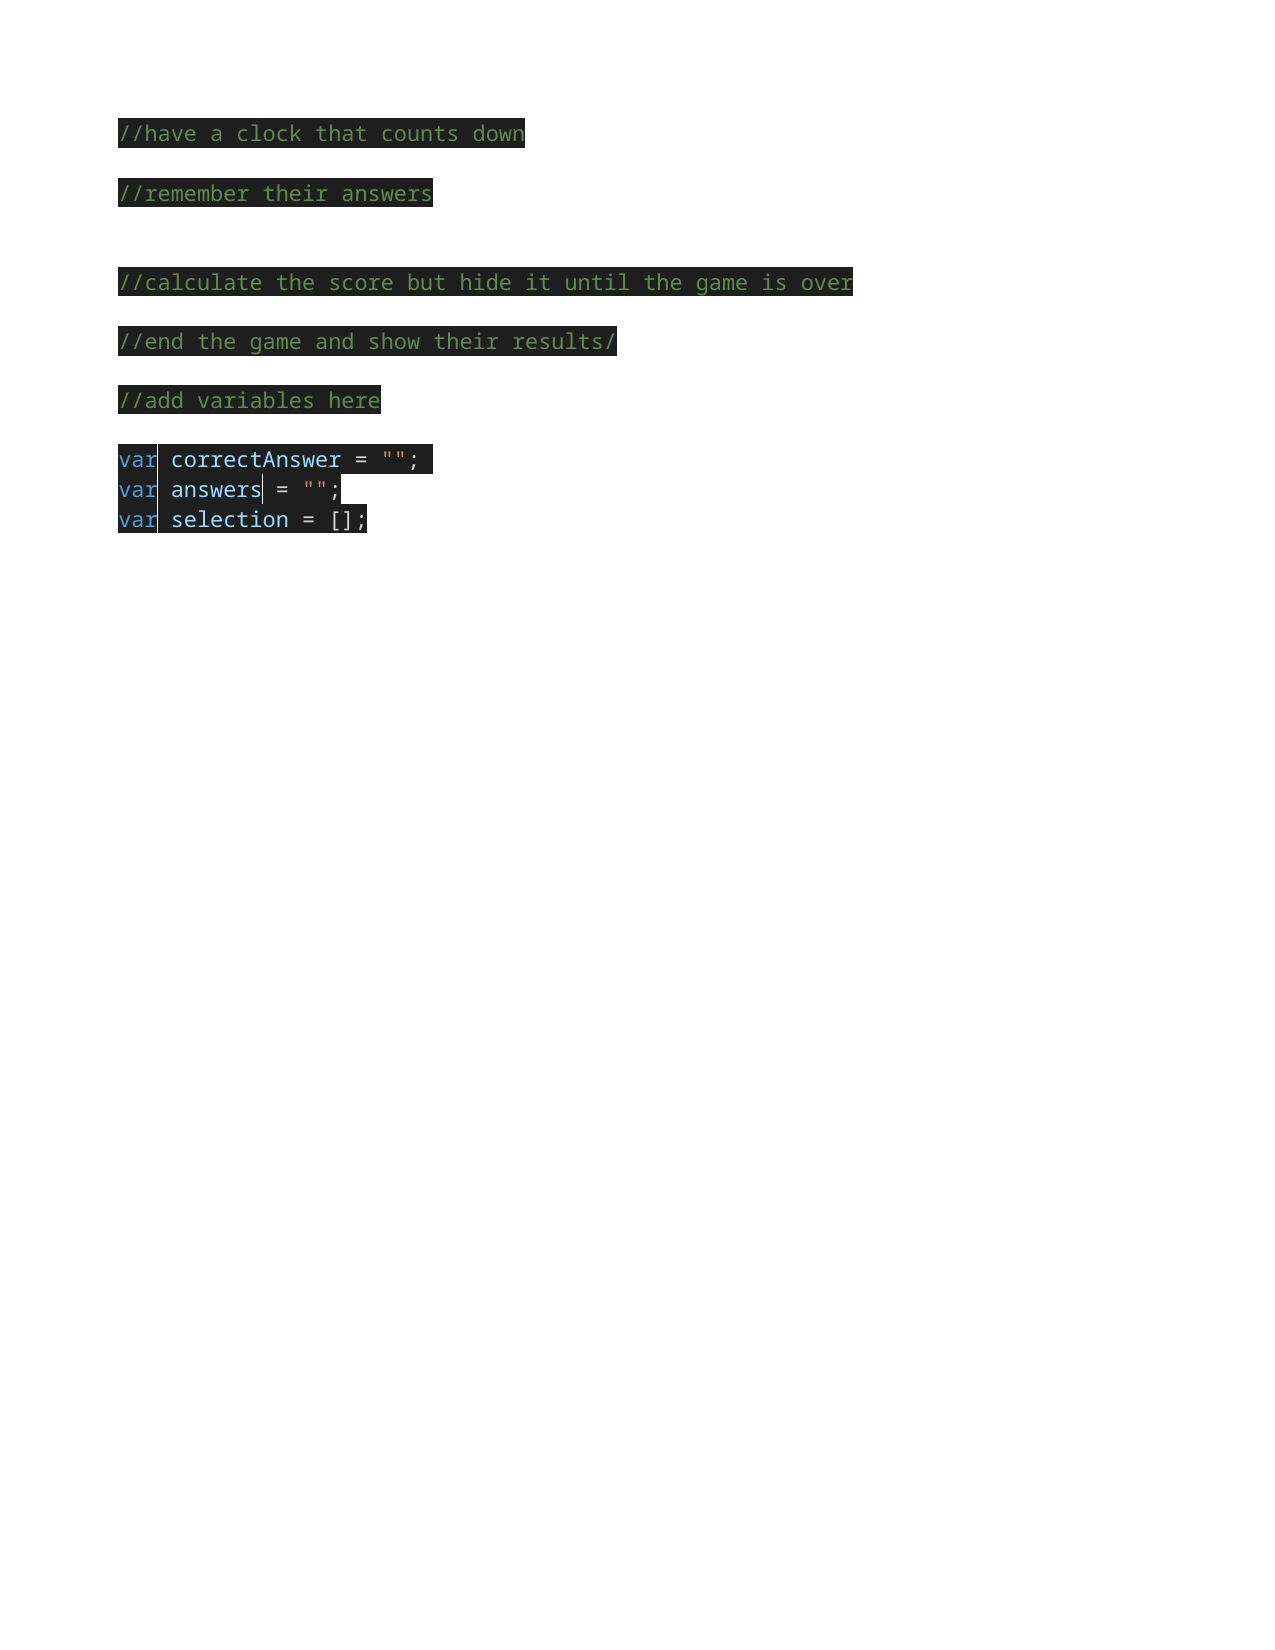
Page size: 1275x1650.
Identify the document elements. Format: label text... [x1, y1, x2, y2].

text //end the game and show their results/ [118, 326, 1157, 356]
text var correctAnswer = ""; [118, 444, 1157, 474]
text //remember their answers [118, 178, 1157, 207]
text var selection = []; [118, 504, 1157, 533]
text //add variables here [118, 384, 1157, 414]
text var answers = ""; [118, 474, 1157, 504]
text //have a clock that counts down [118, 118, 1157, 148]
text //calculate the score but hide it until the game is over [118, 267, 1157, 296]
